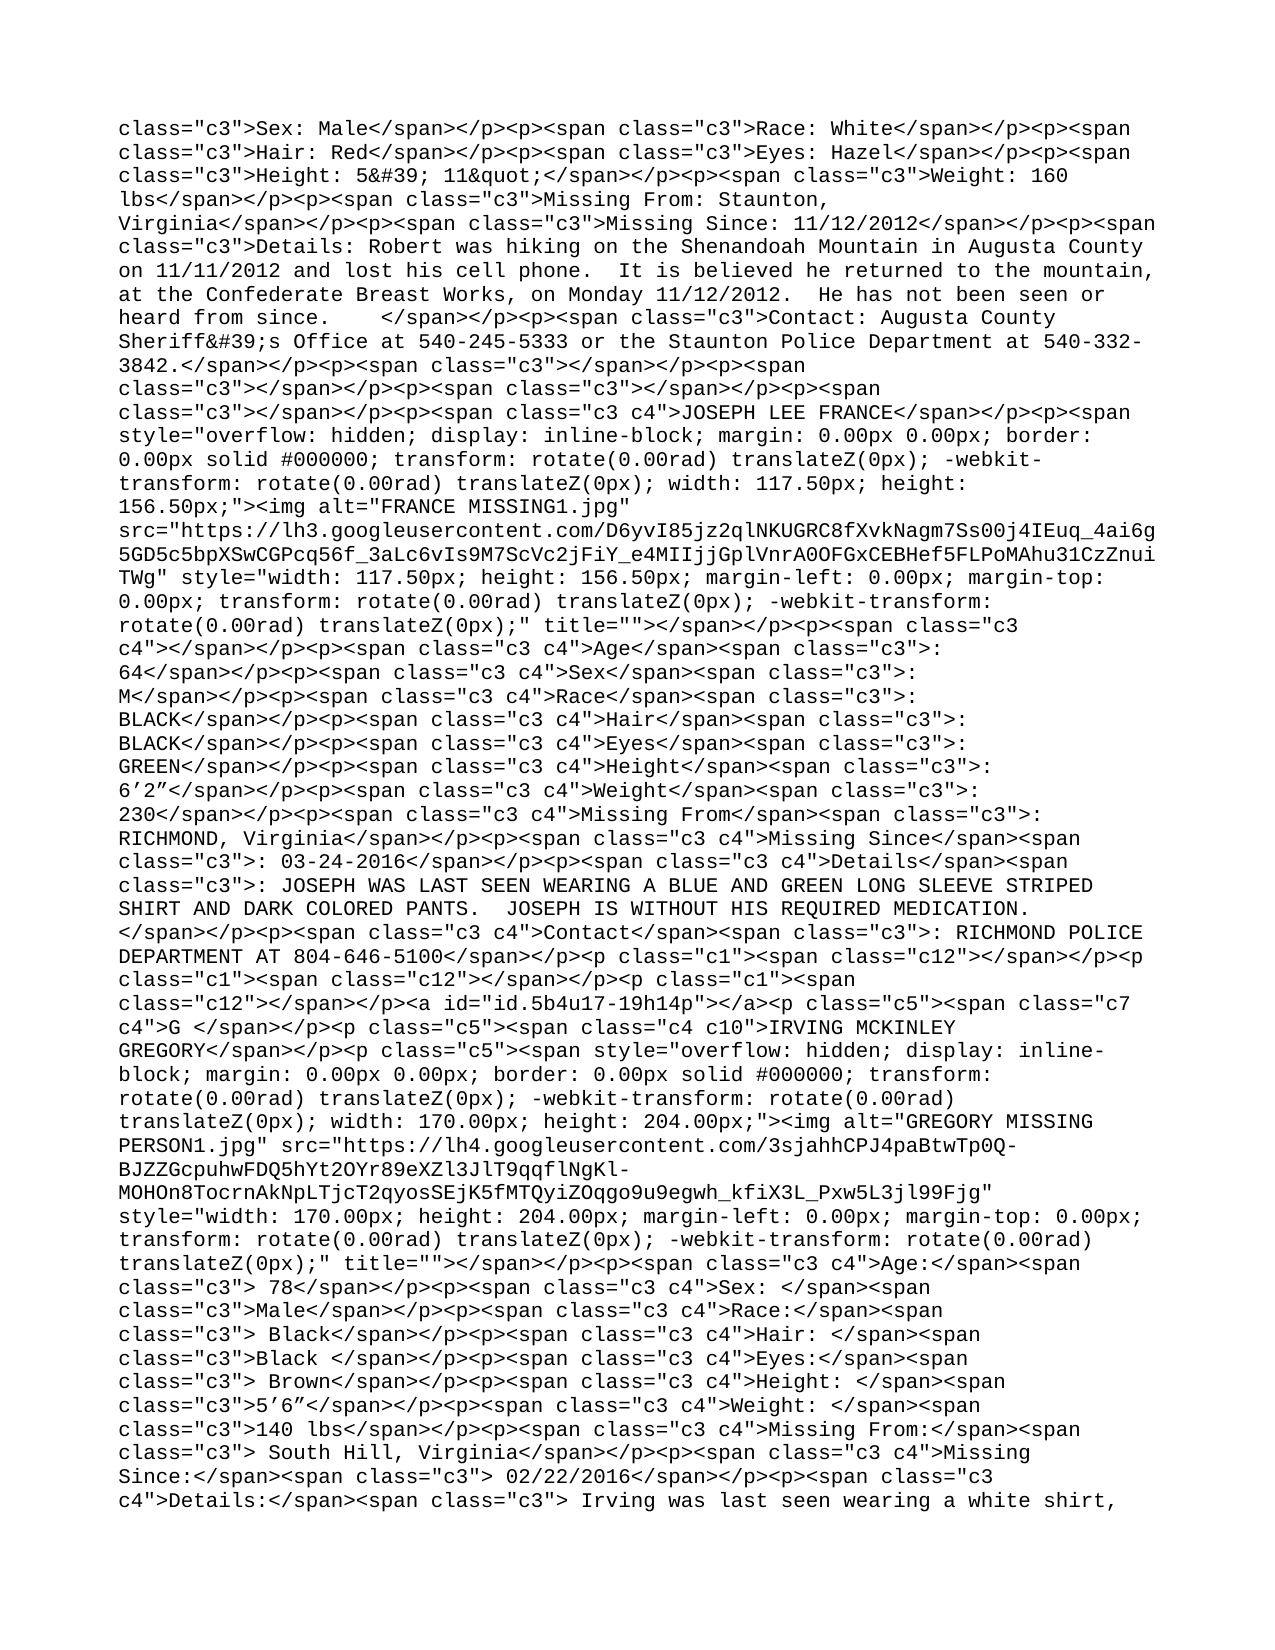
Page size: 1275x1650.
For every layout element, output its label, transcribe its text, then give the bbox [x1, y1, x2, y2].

text class="c3">Sex: Male</span></p><p><span class="c3">Race: White</span></p><p><span class="c3">Hair: Red</span></p><p><span class="c3">Eyes: Hazel</span></p><p><span class="c3">Height: 5&#39; 11&quot;</span></p><p><span class="c3">Weight: 160 lbs</span></p><p><span class="c3">Missing From: Staunton, Virginia</span></p><p><span class="c3">Missing Since: 11/12/2012</span></p><p><span class="c3">Details: Robert was hiking on the Shenandoah Mountain in Augusta County on 11/11/2012 and lost his cell phone. It is believed he returned to the mountain, at the Confederate Breast Works, on Monday 11/12/2012. He has not been seen or heard from since. </span></p><p><span class="c3">Contact: Augusta County Sheriff&#39;s Office at 540-245-5333 or the Staunton Police Department at 540-332-3842.</span></p><p><span class="c3"></span></p><p><span class="c3"></span></p><p><span class="c3"></span></p><p><span class="c3"></span></p><p><span class="c3 c4">JOSEPH LEE FRANCE</span></p><p><span style="overflow: hidden; display: inline-block; margin: 0.00px 0.00px; border: 0.00px solid #000000; transform: rotate(0.00rad) translateZ(0px); -webkit-transform: rotate(0.00rad) translateZ(0px); width: 117.50px; height: 156.50px;"><img alt="FRANCE MISSING1.jpg" src="https://lh3.googleusercontent.com/D6yvI85jz2qlNKUGRC8fXvkNagm7Ss00j4IEuq_4ai6g5GD5c5bpXSwCGPcq56f_3aLc6vIs9M7ScVc2jFiY_e4MIIjjGplVnrA0OFGxCEBHef5FLPoMAhu31CzZnuiTWg" style="width: 117.50px; height: 156.50px; margin-left: 0.00px; margin-top: 0.00px; transform: rotate(0.00rad) translateZ(0px); -webkit-transform: rotate(0.00rad) translateZ(0px);" title=""></span></p><p><span class="c3 c4"></span></p><p><span class="c3 c4">Age</span><span class="c3">: 64</span></p><p><span class="c3 c4">Sex</span><span class="c3">: M</span></p><p><span class="c3 c4">Race</span><span class="c3">: BLACK</span></p><p><span class="c3 c4">Hair</span><span class="c3">: BLACK</span></p><p><span class="c3 c4">Eyes</span><span class="c3">: GREEN</span></p><p><span class="c3 c4">Height</span><span class="c3">: 6’2”</span></p><p><span class="c3 c4">Weight</span><span class="c3">: 230</span></p><p><span class="c3 c4">Missing From</span><span class="c3">: RICHMOND, Virginia</span></p><p><span class="c3 c4">Missing Since</span><span class="c3">: 03-24-2016</span></p><p><span class="c3 c4">Details</span><span class="c3">: JOSEPH WAS LAST SEEN WEARING A BLUE AND GREEN LONG SLEEVE STRIPED SHIRT AND DARK COLORED PANTS. JOSEPH IS WITHOUT HIS REQUIRED MEDICATION. </span></p><p><span class="c3 c4">Contact</span><span class="c3">: RICHMOND POLICE DEPARTMENT AT 804-646-5100</span></p><p class="c1"><span class="c12"></span></p><p class="c1"><span class="c12"></span></p><p class="c1"><span class="c12"></span></p><a id="id.5b4u17-19h14p"></a><p class="c5"><span class="c7 c4">G </span></p><p class="c5"><span class="c4 c10">IRVING MCKINLEY GREGORY</span></p><p class="c5"><span style="overflow: hidden; display: inline-block; margin: 0.00px 0.00px; border: 0.00px solid #000000; transform: rotate(0.00rad) translateZ(0px); -webkit-transform: rotate(0.00rad) translateZ(0px); width: 170.00px; height: 204.00px;"><img alt="GREGORY MISSING PERSON1.jpg" src="https://lh4.googleusercontent.com/3sjahhCPJ4paBtwTp0Q-BJZZGcpuhwFDQ5hYt2OYr89eXZl3JlT9qqflNgKl-MOHOn8TocrnAkNpLTjcT2qyosSEjK5fMTQyiZOqgo9u9egwh_kfiX3L_Pxw5L3jl99Fjg" style="width: 170.00px; height: 204.00px; margin-left: 0.00px; margin-top: 0.00px; transform: rotate(0.00rad) translateZ(0px); -webkit-transform: rotate(0.00rad) translateZ(0px);" title=""></span></p><p><span class="c3 c4">Age:</span><span class="c3"> 78</span></p><p><span class="c3 c4">Sex: </span><span class="c3">Male</span></p><p><span class="c3 c4">Race:</span><span class="c3"> Black</span></p><p><span class="c3 c4">Hair: </span><span class="c3">Black </span></p><p><span class="c3 c4">Eyes:</span><span class="c3"> Brown</span></p><p><span class="c3 c4">Height: </span><span class="c3">5’6”</span></p><p><span class="c3 c4">Weight: </span><span class="c3">140 lbs</span></p><p><span class="c3 c4">Missing From:</span><span class="c3"> South Hill, Virginia</span></p><p><span class="c3 c4">Missing Since:</span><span class="c3"> 02/22/2016</span></p><p><span class="c3 c4">Details:</span><span class="c3"> Irving was last seen wearing a white shirt, [118, 118, 1157, 1513]
